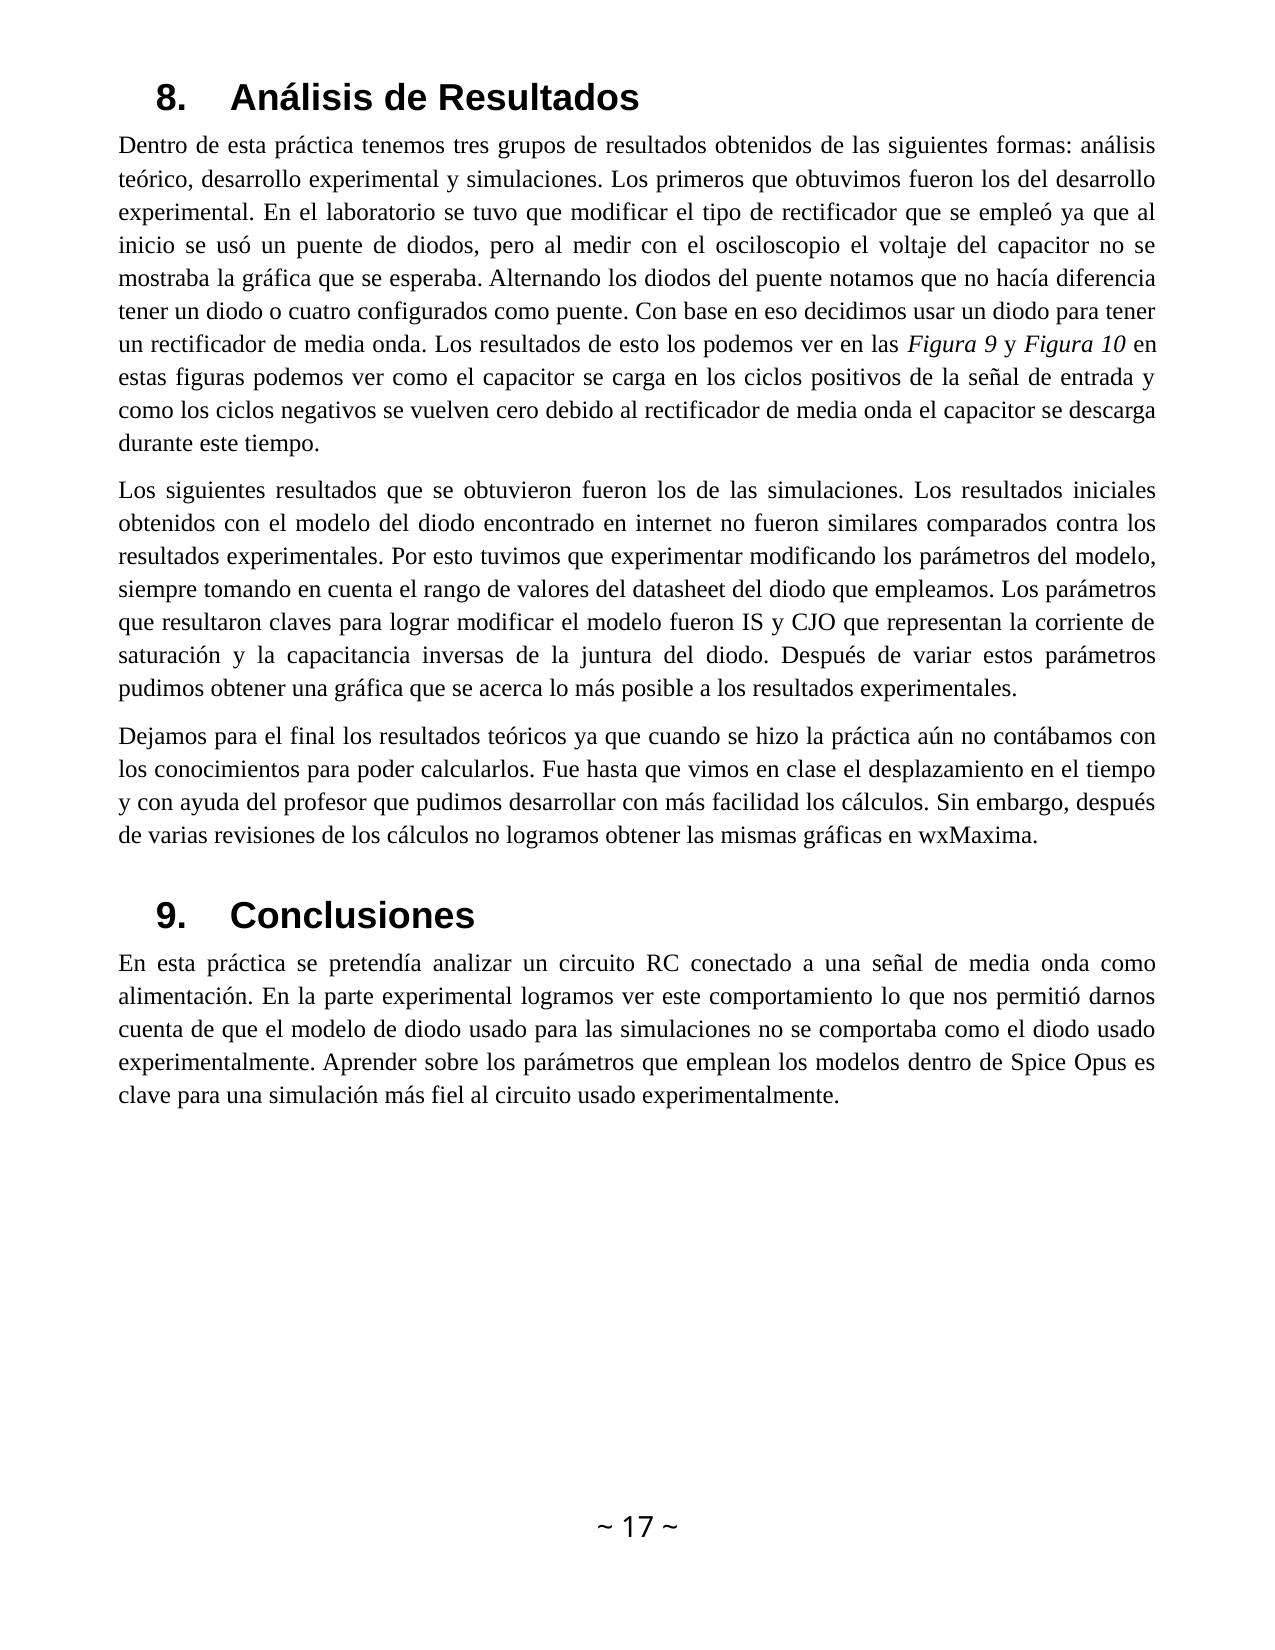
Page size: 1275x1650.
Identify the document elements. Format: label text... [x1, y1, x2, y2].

text Dentro de esta práctica tenemos tres grupos de resultados obtenidos de las siguientes formas: análisis teórico, desarrollo experimental y simulaciones. Los primeros que obtuvimos fueron los del desarrollo experimental. En el laboratorio se tuvo que modificar el tipo de rectificador que se empleó ya que al inicio se usó un puente de diodos, pero al medir con el osciloscopio el voltaje del capacitor no se mostraba la gráfica que se esperaba. Alternando los diodos del puente notamos que no hacía diferencia tener un diodo o cuatro configurados como puente. Con base en eso decidimos usar un diodo para tener un rectificador de media onda. Los resultados de esto los podemos ver en las Figura 9 y Figura 10 en estas figuras podemos ver como el capacitor se carga en los ciclos positivos de la señal de entrada y como los ciclos negativos se vuelven cero debido al rectificador de media onda el capacitor se descarga durante este tiempo. [118, 131, 1157, 457]
subtitle Conclusiones [156, 893, 1157, 936]
subtitle Análisis de Resultados [156, 75, 1157, 118]
text Dejamos para el final los resultados teóricos ya que cuando se hizo la práctica aún no contábamos con los conocimientos para poder calcularlos. Fue hasta que vimos en clase el desplazamiento en el tiempo y con ayuda del profesor que pudimos desarrollar con más facilidad los cálculos. Sin embargo, después de varias revisiones de los cálculos no logramos obtener las mismas gráficas en wxMaxima. [118, 721, 1157, 849]
text Los siguientes resultados que se obtuvieron fueron los de las simulaciones. Los resultados iniciales obtenidos con el modelo del diodo encontrado en internet no fueron similares comparados contra los resultados experimentales. Por esto tuvimos que experimentar modificando los parámetros del modelo, siempre tomando en cuenta el rango de valores del datasheet del diodo que empleamos. Los parámetros que resultaron claves para lograr modificar el modelo fueron IS y CJO que representan la corriente de saturación y la capacitancia inversas de la juntura del diodo. Después de variar estos parámetros pudimos obtener una gráfica que se acerca lo más posible a los resultados experimentales. [118, 475, 1157, 702]
text En esta práctica se pretendía analizar un circuito RC conectado a una señal de media onda como alimentación. En la parte experimental logramos ver este comportamiento lo que nos permitió darnos cuenta de que el modelo de diodo usado para las simulaciones no se comportaba como el diodo usado experimentalmente. Aprender sobre los parámetros que emplean los modelos dentro de Spice Opus es clave para una simulación más fiel al circuito usado experimentalmente. [118, 948, 1157, 1109]
